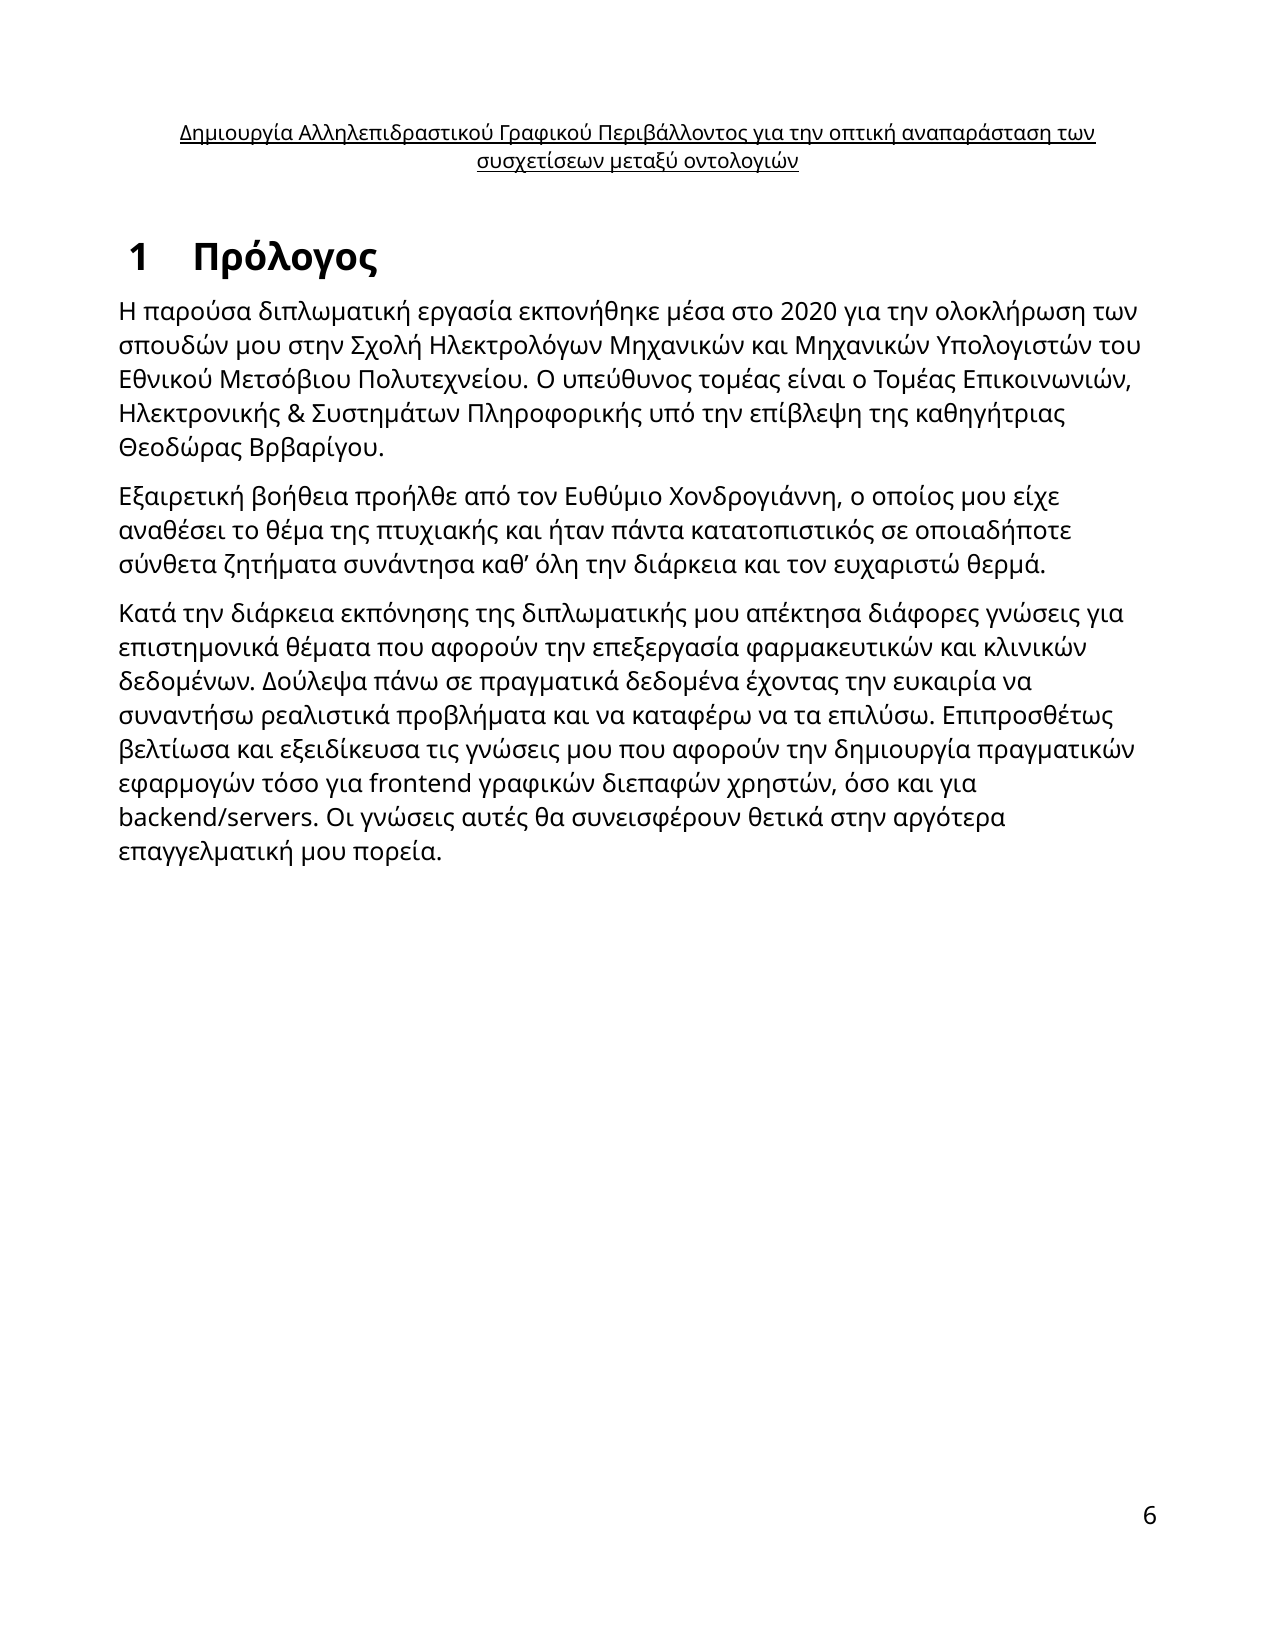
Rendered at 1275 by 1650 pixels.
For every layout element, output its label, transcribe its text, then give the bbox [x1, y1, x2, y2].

text Εξαιρετική βοήθεια προήλθε από τον Ευθύμιο Χονδρογιάννη, ο οποίος μου είχε αναθέσει το θέμα της πτυχιακής και ήταν πάντα κατατοπιστικός σε οποιαδήποτε σύνθετα ζητήματα συνάντησα καθ’ όλη την διάρκεια και τον ευχαριστώ θερμά. [118, 478, 1157, 581]
text Η παρούσα διπλωματική εργασία εκπονήθηκε μέσα στο 2020 για την ολοκλήρωση των σπουδών μου στην Σχολή Ηλεκτρολόγων Μηχανικών και Μηχανικών Υπολογιστών του Εθνικού Μετσόβιου Πολυτεχνείου. Ο υπεύθυνος τομέας είναι ο Τομέας Επικοινωνιών, Ηλεκτρονικής & Συστημάτων Πληροφορικής υπό την επίβλεψη της καθηγήτριας Θεοδώρας Βρβαρίγου. [118, 294, 1157, 464]
text Κατά την διάρκεια εκπόνησης της διπλωματικής μου απέκτησα διάφορες γνώσεις για επιστημονικά θέματα που αφορούν την επεξεργασία φαρμακευτικών και κλινικών δεδομένων. Δούλεψα πάνω σε πραγματικά δεδομένα έχοντας την ευκαιρία να συναντήσω ρεαλιστικά προβλήματα και να καταφέρω να τα επιλύσω. Επιπροσθέτως βελτίωσα και εξειδίκευσα τις γνώσεις μου που αφορούν την δημιουργία πραγματικών εφαρμογών τόσο για frontend γραφικών διεπαφών χρηστών, όσο και για backend/servers. Οι γνώσεις αυτές θα συνεισφέρουν θετικά στην αργότερα επαγγελματική μου πορεία. [118, 595, 1157, 868]
subtitle Πρόλογος [118, 229, 1157, 281]
